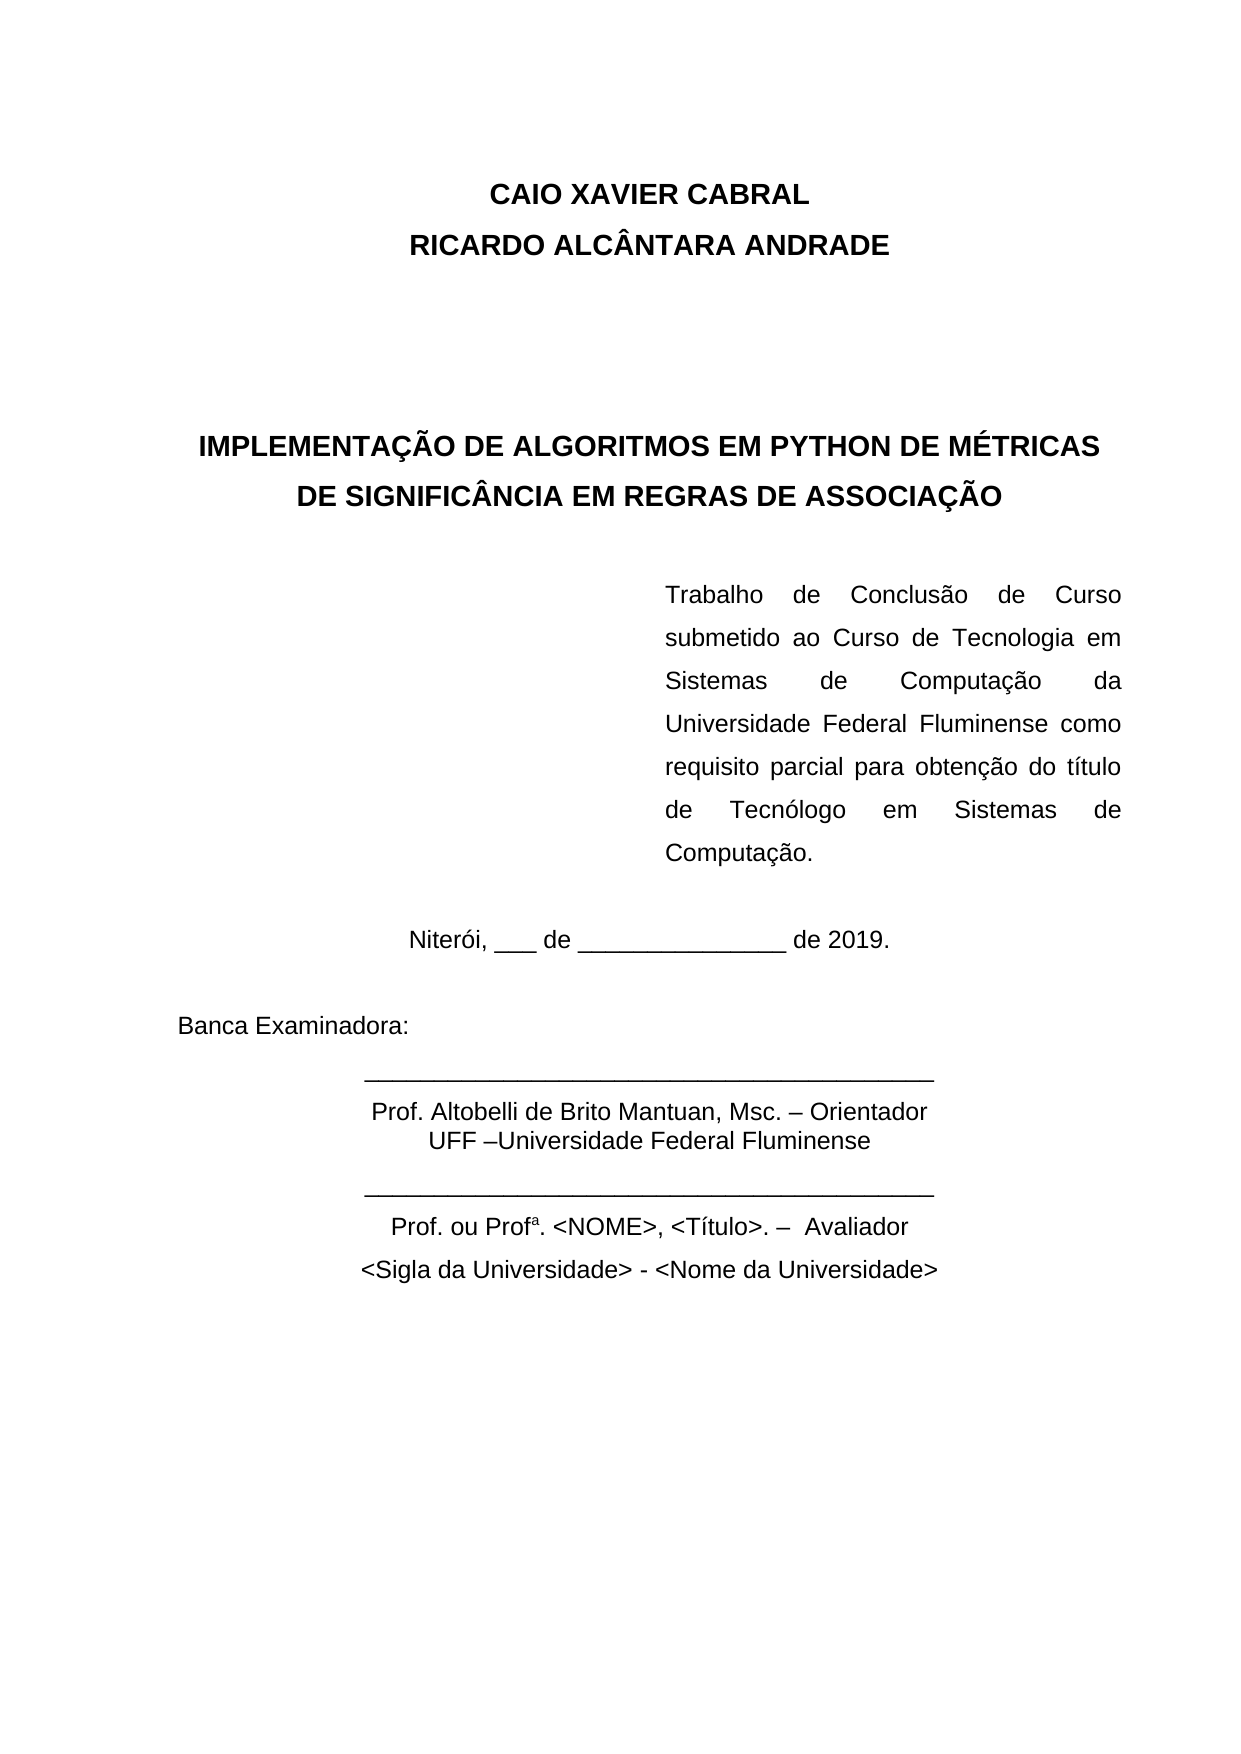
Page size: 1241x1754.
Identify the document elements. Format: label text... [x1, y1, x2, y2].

text _________________________________________ [177, 1169, 1122, 1198]
text CAIO XAVIER CABRAL [177, 177, 1122, 211]
text Prof. Altobelli de Brito Mantuan, Msc. – Orientador [177, 1097, 1122, 1126]
text Trabalho de Conclusão de Curso submetido ao Curso de Tecnologia em Sistemas de Computação da Universidade Federal Fluminense como requisito parcial para obtenção do título de Tecnólogo em Sistemas de Computação. [665, 580, 1122, 867]
text UFF –Universidade Federal Fluminense [177, 1126, 1122, 1155]
text RICARDO ALCÂNTARA ANDRADE [177, 227, 1122, 261]
text Niterói, ___ de _______________ de 2019. [177, 925, 1122, 953]
text Banca Examinadora: [177, 1011, 1122, 1040]
text IMPLEMENTAÇÃO DE ALGORITMOS EM PYTHON DE MÉTRICAS DE SIGNIFICÂNCIA EM REGRAS DE ASSOCIAÇÃO [177, 429, 1122, 513]
text <Sigla da Universidade> - <Nome da Universidade> [177, 1255, 1122, 1284]
text _________________________________________ [177, 1054, 1122, 1083]
text Prof. ou Profa. <NOME>, <Título>. – Avaliador [177, 1212, 1122, 1241]
